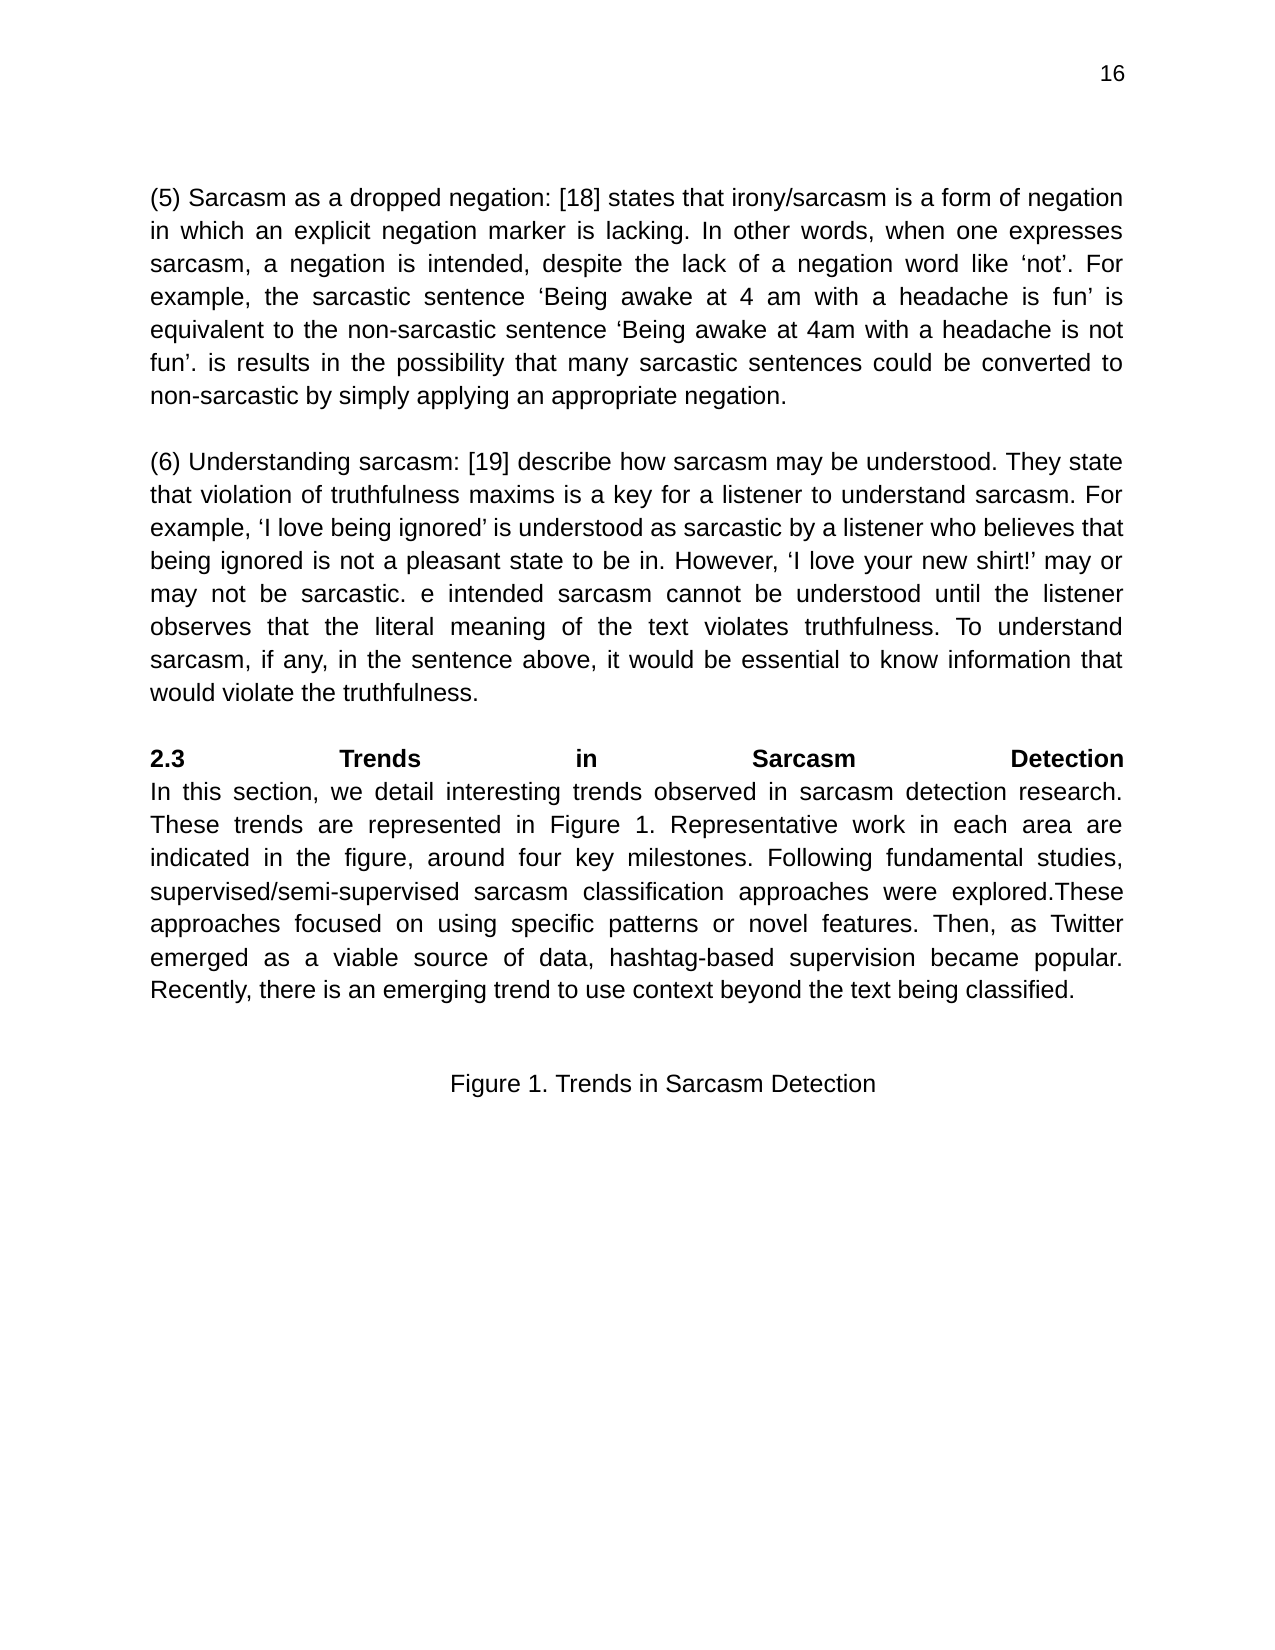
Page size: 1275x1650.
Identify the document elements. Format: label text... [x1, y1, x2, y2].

text (6) Understanding sarcasm: [19] describe how sarcasm may be understood. They state that violation of truthfulness maxims is a key for a listener to understand sarcasm. For example, ‘I love being ignored’ is understood as sarcastic by a listener who believes that being ignored is not a pleasant state to be in. However, ‘I love your new shirt!’ may or may not be sarcastic. e intended sarcasm cannot be understood until the listener observes that the literal meaning of the text violates truthfulness. To understand sarcasm, if any, in the sentence above, it would be essential to know information that would violate the truthfulness. [150, 447, 1125, 707]
text Figure 1. Trends in Sarcasm Detection [150, 1069, 1125, 1098]
text 2.3 Trends in Sarcasm Detection In this section, we detail interesting trends observed in sarcasm detection research. These trends are represented in Figure 1. Representative work in each area are indicated in the figure, around four key milestones. Following fundamental studies, supervised/semi-supervised sarcasm classification approaches were explored.These approaches focused on using specific patterns or novel features. Then, as Twitter emerged as a viable source of data, hashtag-based supervision became popular. Recently, there is an emerging trend to use context beyond the text being classified. [150, 744, 1125, 1004]
text (5) Sarcasm as a dropped negation: [18] states that irony/sarcasm is a form of negation in which an explicit negation marker is lacking. In other words, when one expresses sarcasm, a negation is intended, despite the lack of a negation word like ‘not’. For example, the sarcastic sentence ‘Being awake at 4 am with a headache is fun’ is equivalent to the non-sarcastic sentence ‘Being awake at 4am with a headache is not fun’. is results in the possibility that many sarcastic sentences could be converted to non-sarcastic by simply applying an appropriate negation. [150, 183, 1125, 410]
